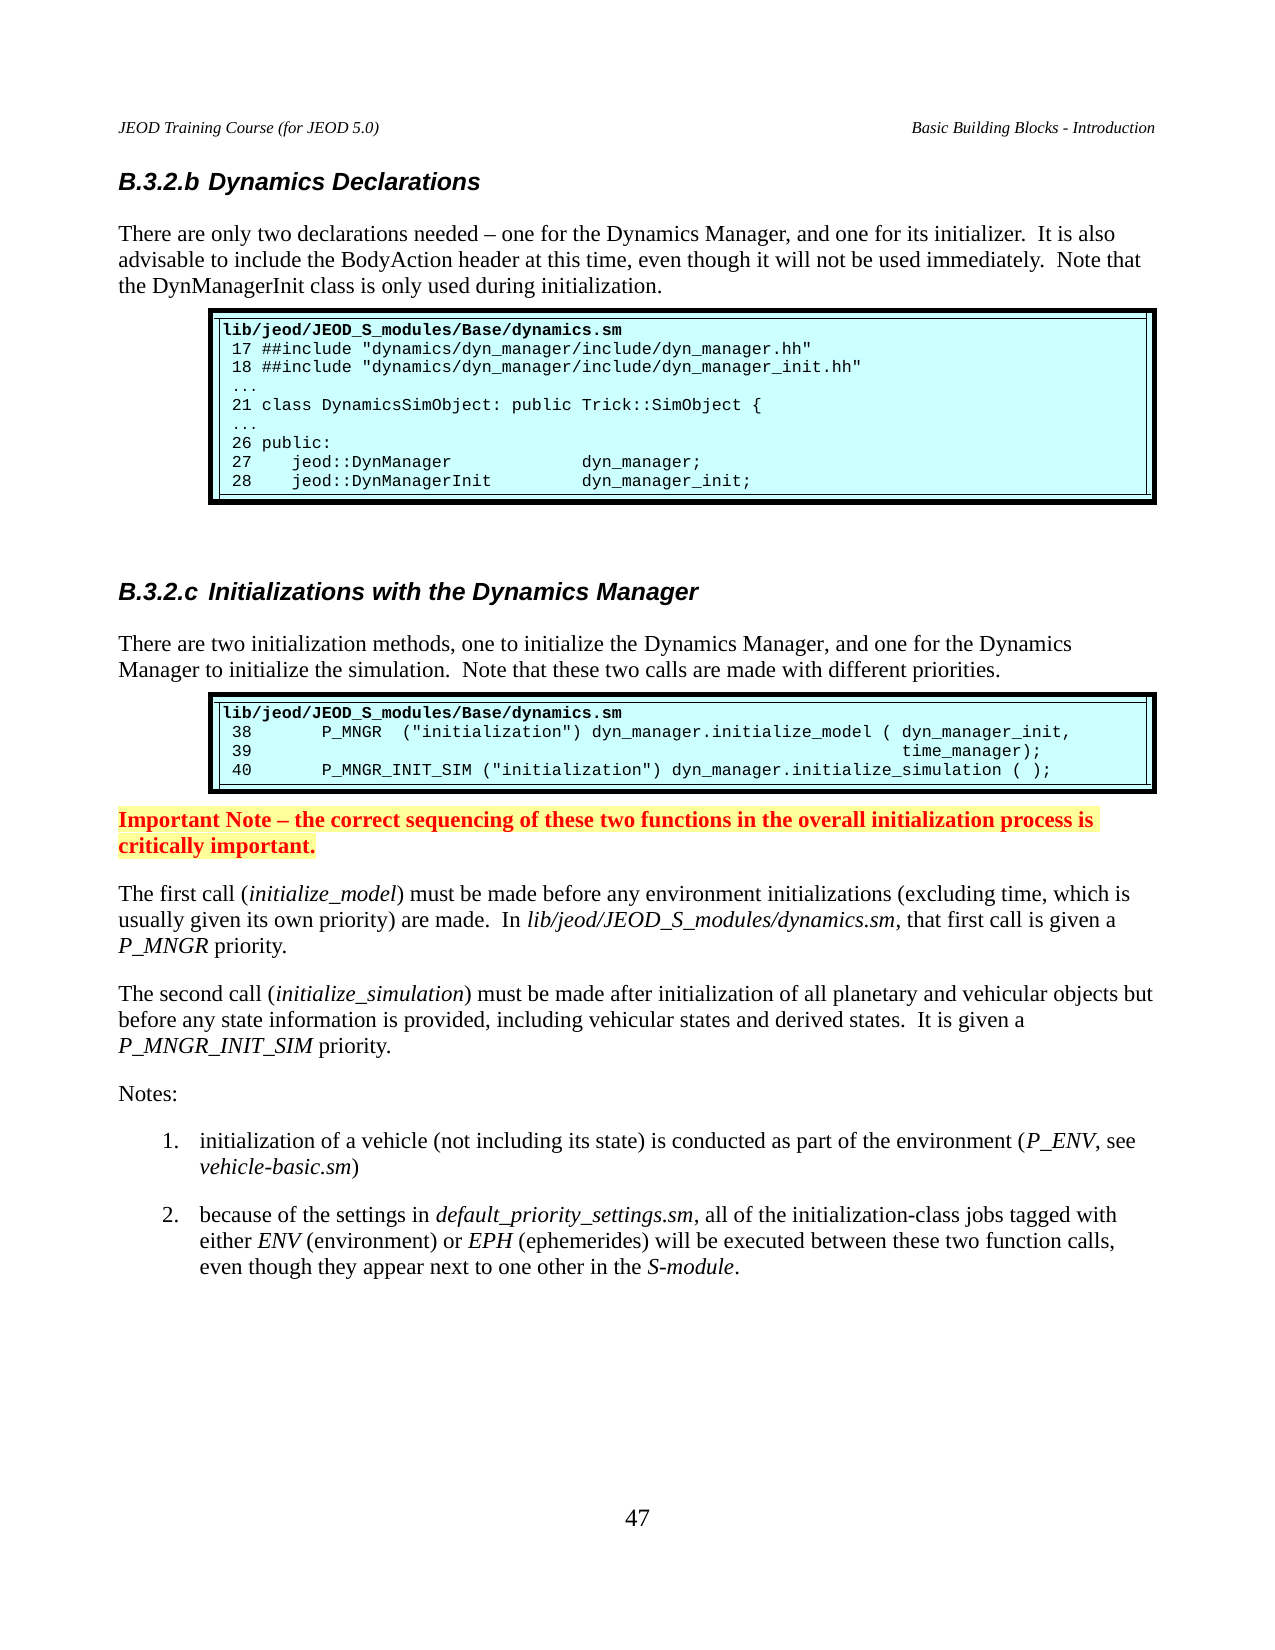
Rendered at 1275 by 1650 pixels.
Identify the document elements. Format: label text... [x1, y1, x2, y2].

text 26 public: [220, 421, 1146, 440]
text 38 P_MNGR ("initialization") dyn_manager.initialize_model ( dyn_manager_init, [220, 710, 1146, 729]
text The first call (initialize_model) must be made before any environment initializations (excluding time, which is usually given its own priority) are made. In lib/jeod/JEOD_S_modules/dynamics.sm, that first call is given a P_MNGR priority. [118, 880, 1157, 959]
text ... [220, 402, 1146, 421]
text 27 jeod::DynManager dyn_manager; [220, 440, 1146, 459]
list initialization of a vehicle (not including its state) is conducted as part of the environment (P_ENV, see vehicle-basic.sm) [162, 1127, 1157, 1180]
subtitle Initializations with the Dynamics Manager [118, 577, 1157, 605]
text 39 time_manager); [220, 729, 1146, 748]
text ... [220, 364, 1146, 383]
text lib/jeod/JEOD_S_modules/Base/dynamics.sm [213, 697, 1146, 702]
text Notes: [118, 1080, 1157, 1106]
text [220, 785, 1152, 789]
text Important Note – the correct sequencing of these two functions in the overall initialization process is critically important. [118, 806, 1157, 859]
text 40 P_MNGR_INIT_SIM ("initialization") dyn_manager.initialize_simulation ( ); [220, 748, 1146, 784]
text 17 ##include "dynamics/dyn_manager/include/dyn_manager.hh" [220, 327, 1146, 346]
text There are two initialization methods, one to initialize the Dynamics Manager, and one for the Dynamics Manager to initialize the simulation. Note that these two calls are made with different priorities. [118, 630, 1157, 683]
text There are only two declarations needed – one for the Dynamics Manager, and one for its initializer. It is also advisable to include the BodyAction header at this time, even though it will not be used immediately. Note that the DynManagerInit class is only used during initialization. [118, 220, 1157, 299]
text [220, 495, 1152, 499]
text The second call (initialize_simulation) must be made after initialization of all planetary and vehicular objects but before any state information is provided, including vehicular states and derived states. It is given a P_MNGR_INIT_SIM priority. [118, 980, 1157, 1059]
list because of the settings in default_priority_settings.sm, all of the initialization-class jobs tagged with either ENV (environment) or EPH (ephemerides) will be executed between these two function calls, even though they appear next to one other in the S-module. [162, 1201, 1157, 1280]
text lib/jeod/JEOD_S_modules/Base/dynamics.sm [220, 319, 1146, 327]
text ... [213, 402, 219, 421]
text 21 class DynamicsSimObject: public Trick::SimObject { [220, 383, 1146, 402]
subtitle Dynamics Declarations [118, 167, 1157, 195]
text 28 jeod::DynManagerInit dyn_manager_init; [220, 459, 1146, 494]
text ... [1147, 402, 1152, 421]
text ... [1147, 364, 1152, 383]
text lib/jeod/JEOD_S_modules/Base/dynamics.sm [213, 313, 1146, 318]
text lib/jeod/JEOD_S_modules/Base/dynamics.sm [220, 703, 1146, 710]
text 18 ##include "dynamics/dyn_manager/include/dyn_manager_init.hh" [220, 346, 1146, 364]
text ... [213, 364, 219, 383]
